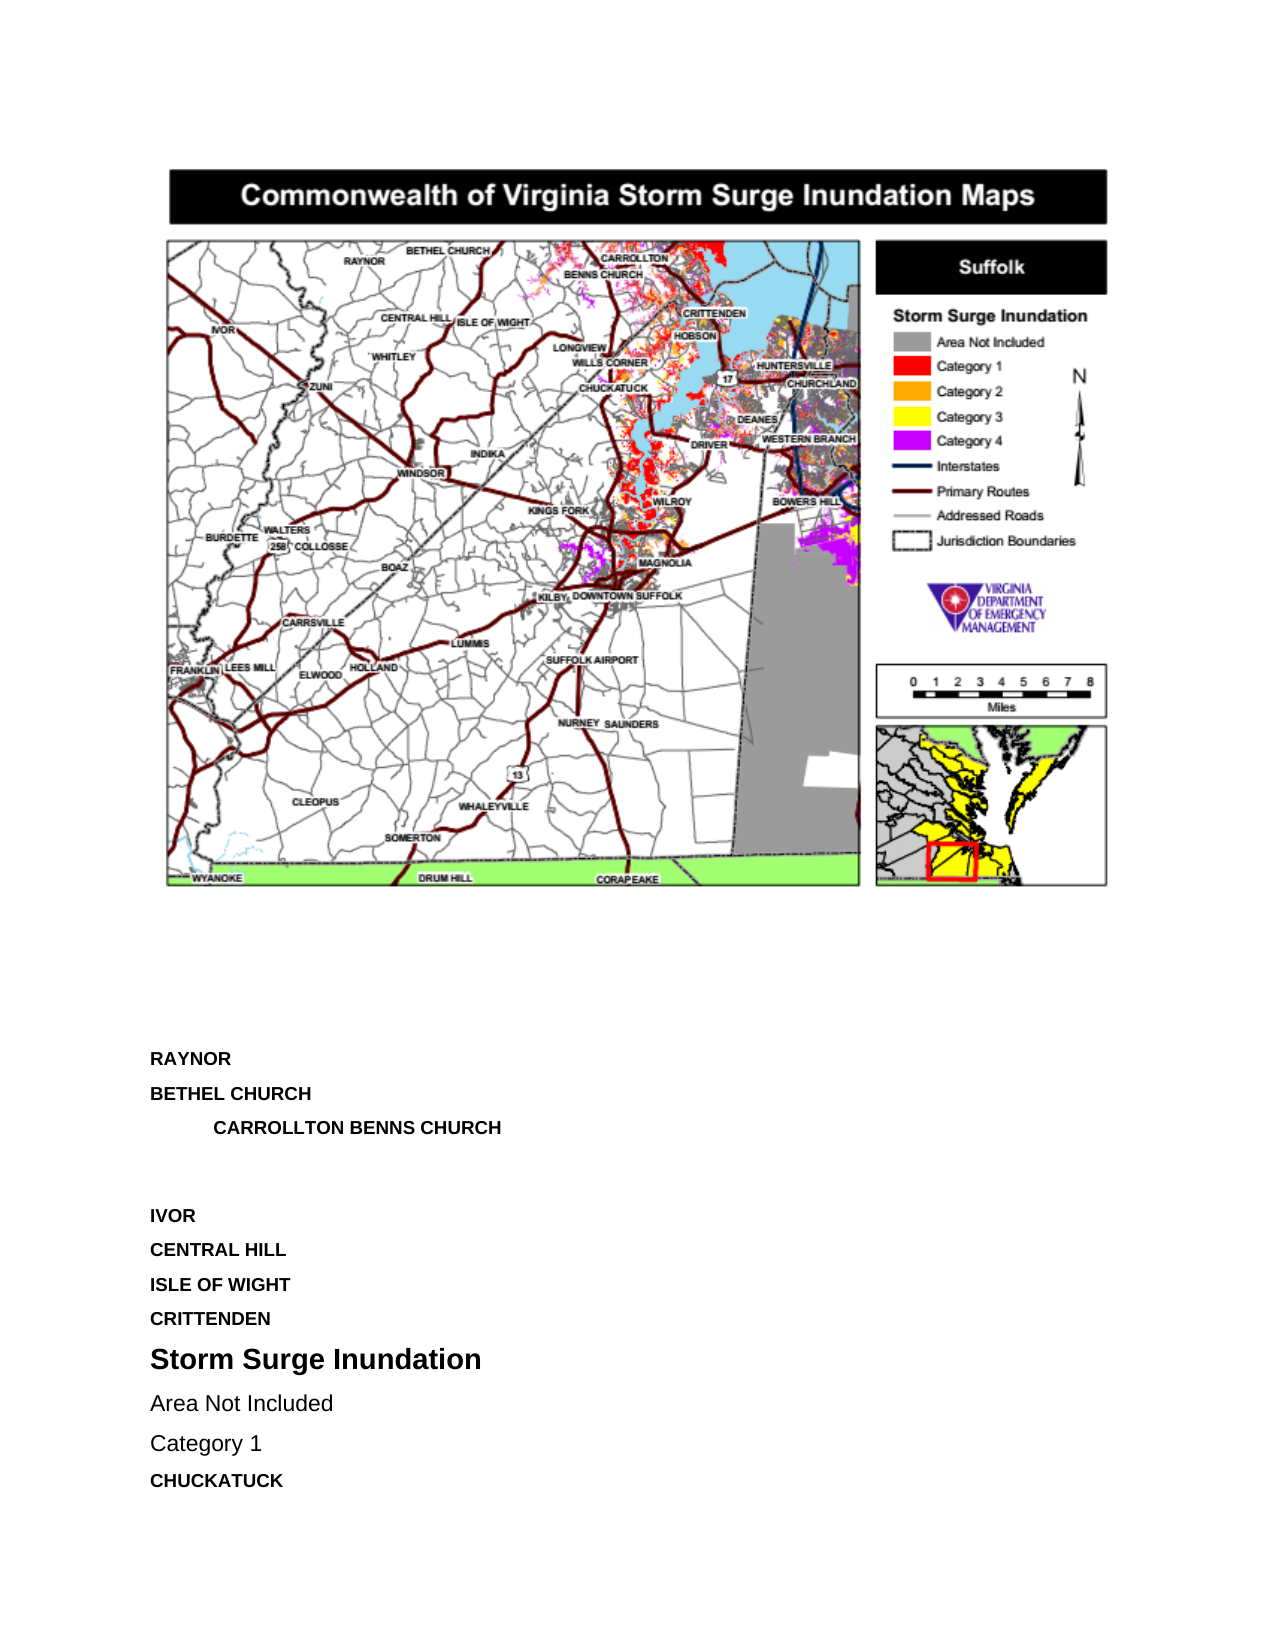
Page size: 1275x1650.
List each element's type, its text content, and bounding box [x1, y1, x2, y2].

text CARROLLTON BENNS CHURCH [150, 1117, 1125, 1138]
text RAYNOR [150, 1048, 1125, 1069]
text CENTRAL HILL [150, 1240, 1125, 1261]
text CHUCKATUCK [150, 1471, 1125, 1491]
text Area Not Included [150, 1391, 1125, 1417]
text Storm Surge Inundation [150, 1343, 1125, 1376]
text Commonwealth of Virginia Storm Surge Inundation Maps [150, 910, 1125, 1030]
text Category 1 [150, 1431, 1125, 1456]
text CRITTENDEN [150, 1309, 1125, 1329]
text Suffolk [150, 1152, 1125, 1189]
text IVOR [150, 1205, 1125, 1226]
picture [153, 153, 1124, 903]
text BETHEL CHURCH [150, 1083, 1125, 1104]
text ISLE OF WIGHT [150, 1274, 1125, 1295]
